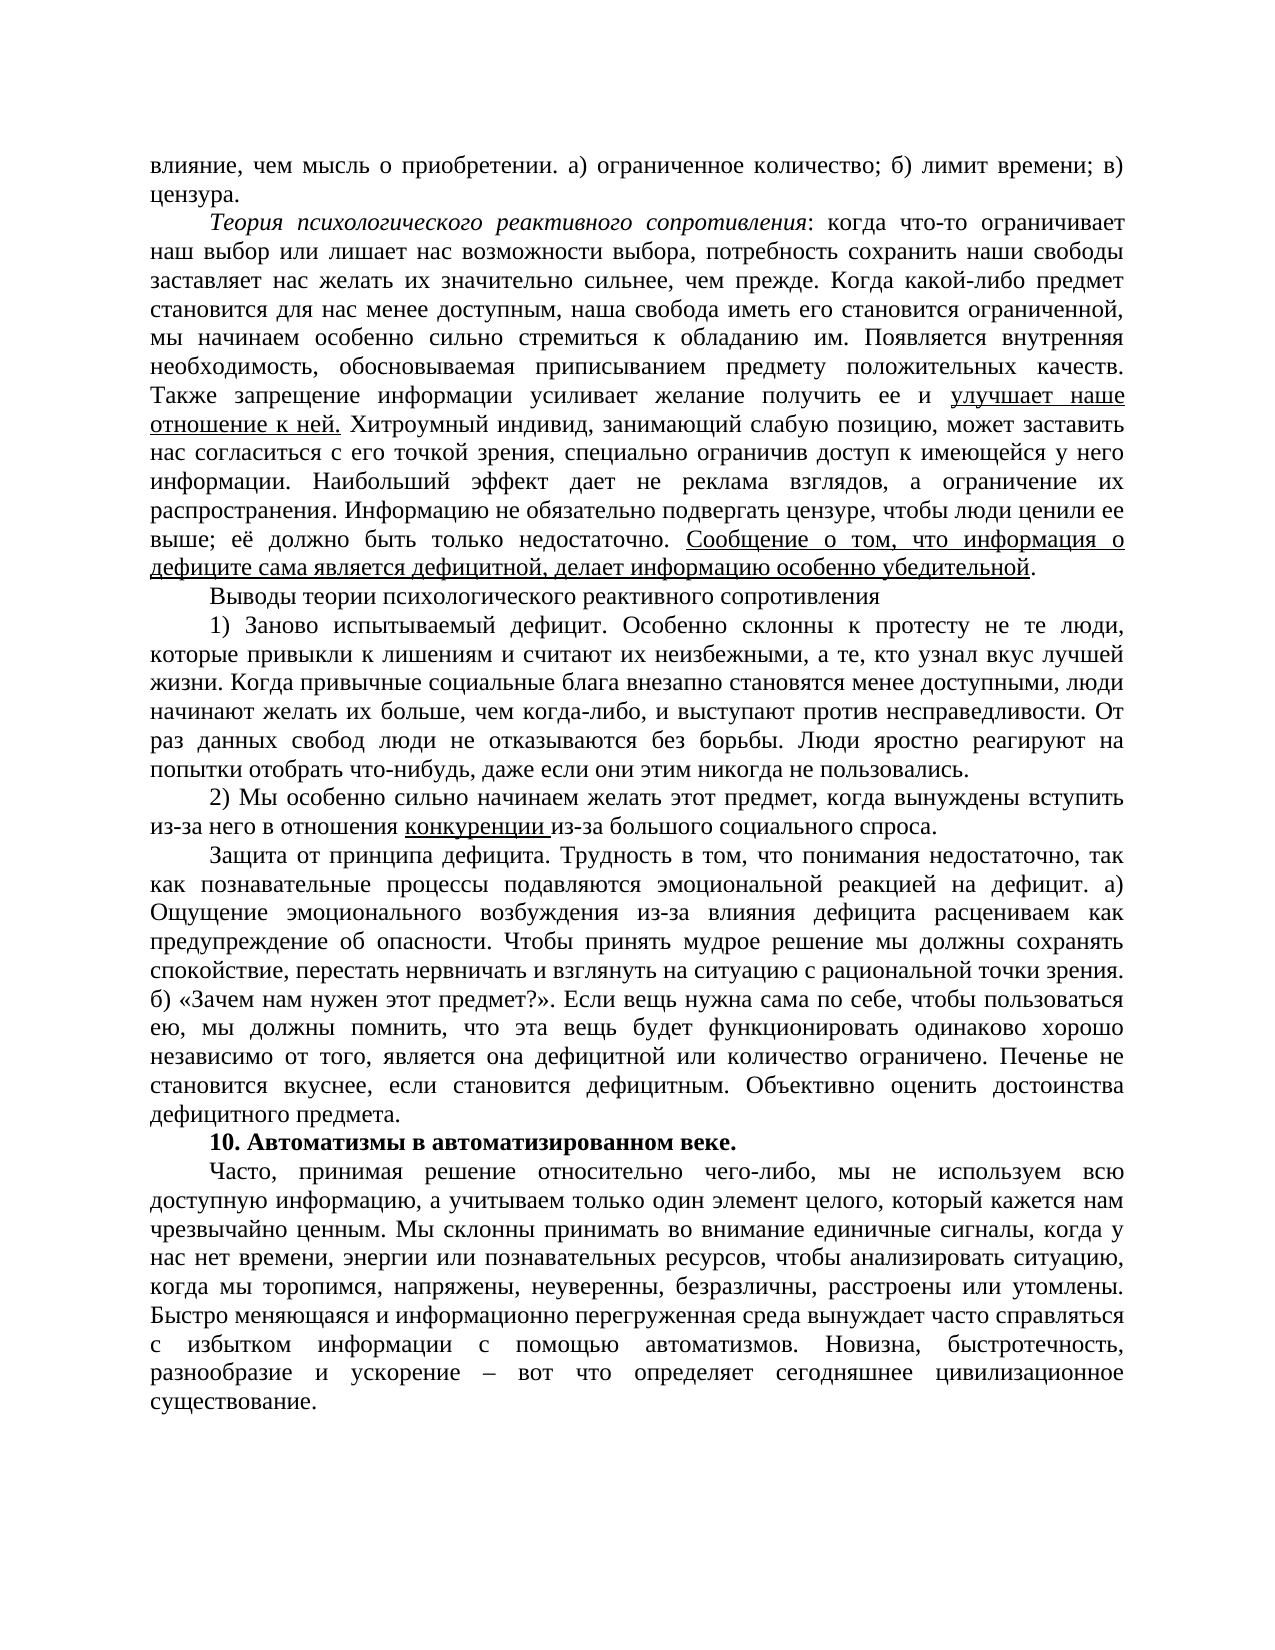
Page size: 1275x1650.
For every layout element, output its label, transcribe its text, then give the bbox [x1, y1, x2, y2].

text влияние, чем мысль о приобретении. а) ограниченное количество; б) лимит времени; в) цензура. [150, 150, 1125, 207]
text Теория психологического реактивного сопротивления: когда что-то ограничивает наш выбор или лишает нас возможности выбора, потребность сохранить наши свободы заставляет нас желать их значительно сильнее, чем прежде. Когда какой-либо предмет становится для нас менее доступным, наша свобода иметь его становится ограниченной, мы начинаем особенно сильно стремиться к обладанию им. Появляется внутренняя необходимость, обосновываемая приписыванием предмету положительных качеств. Также запрещение информации усиливает желание получить ее и улучшает наше отношение к ней. Хитроумный индивид, занимающий слабую позицию, может заставить нас согласиться с его точкой зрения, специально ограничив доступ к имеющейся у него информации. Наибольший эффект дает не реклама взглядов, а ограничение их распространения. Информацию не обязательно подвергать цензуре, чтобы люди ценили ее выше; её должно быть только недостаточно. Сообщение о том, что информация о дефиците сама является дефицитной, делает информацию особенно убедительной. [150, 207, 1125, 581]
text Защита от принципа дефицита. Трудность в том, что понимания недостаточно, так как познавательные процессы подавляются эмоциональной реакцией на дефицит. а) Ощущение эмоционального возбуждения из-за влияния дефицита расцениваем как предупреждение об опасности. Чтобы принять мудрое решение мы должны сохранять спокойствие, перестать нервничать и взглянуть на ситуацию с рациональной точки зрения. б) «Зачем нам нужен этот предмет?». Если вещь нужна сама по себе, чтобы пользоваться ею, мы должны помнить, что эта вещь будет функционировать одинаково хорошо независимо от того, является она дефицитной или количество ограничено. Печенье не становится вкуснее, если становится дефицитным. Объективно оценить достоинства дефицитного предмета. [150, 840, 1125, 1127]
text Выводы теории психологического реактивного сопротивления [150, 581, 1125, 610]
text Часто, принимая решение относительно чего-либо, мы не используем всю доступную информацию, а учитываем только один элемент целого, который кажется нам чрезвычайно ценным. Мы склонны принимать во внимание единичные сигналы, когда у нас нет времени, энергии или познавательных ресурсов, чтобы анализировать ситуацию, когда мы торопимся, напряжены, неуверенны, безразличны, расстроены или утомлены. Быстро меняющаяся и информационно перегруженная среда вынуждает часто справляться с избытком информации с помощью автоматизмов. Новизна, быстротечность, разнообразие и ускорение – вот что определяет сегодняшнее цивилизационное существование. [150, 1156, 1125, 1415]
text 1) Заново испытываемый дефицит. Особенно склонны к протесту не те люди, которые привыкли к лишениям и считают их неизбежными, а те, кто узнал вкус лучшей жизни. Когда привычные социальные блага внезапно становятся менее доступными, люди начинают желать их больше, чем когда-либо, и выступают против несправедливости. От раз данных свобод люди не отказываются без борьбы. Люди яростно реагируют на попытки отобрать что-нибудь, даже если они этим никогда не пользовались. [150, 610, 1125, 782]
text 2) Мы особенно сильно начинаем желать этот предмет, когда вынуждены вступить из-за него в отношения конкуренции из-за большого социального спроса. [150, 782, 1125, 840]
text 10. Автоматизмы в автоматизированном веке. [150, 1127, 1125, 1156]
